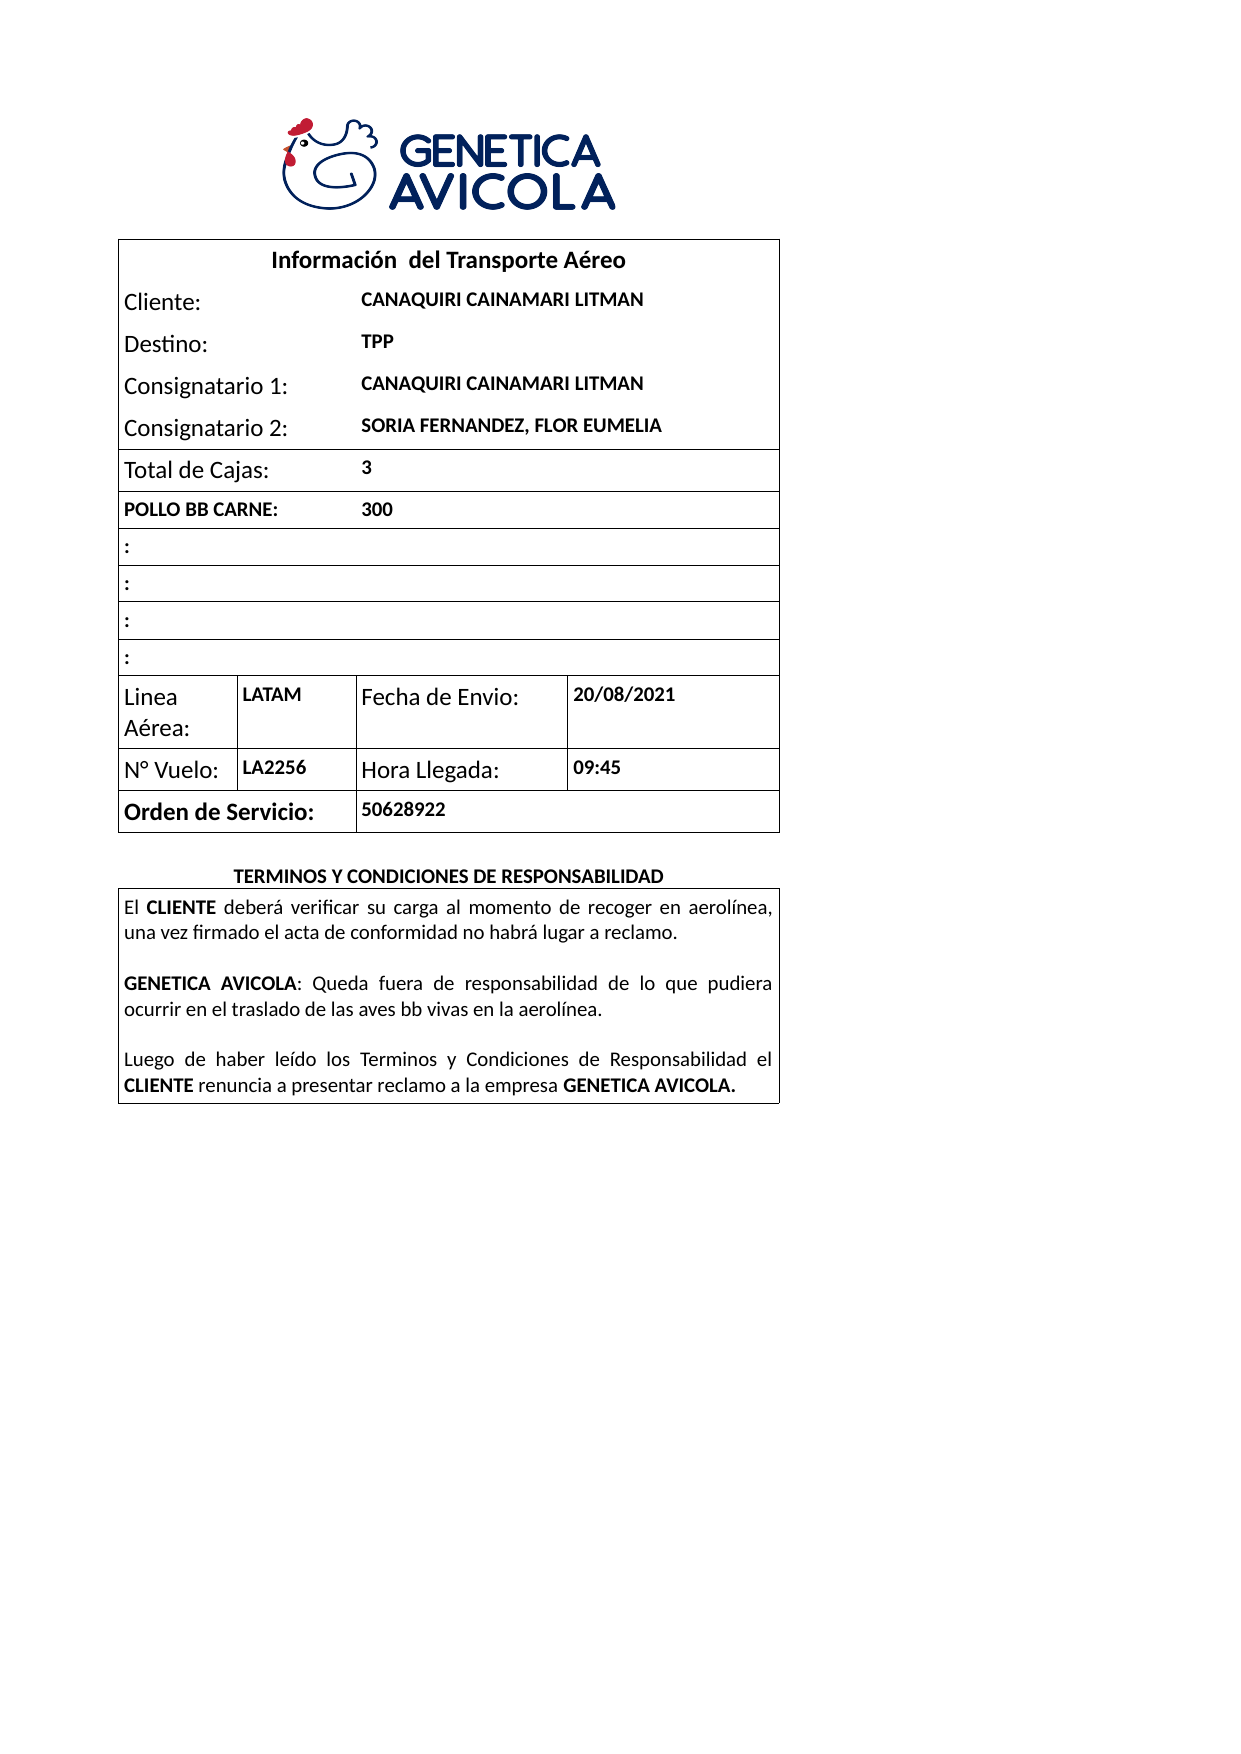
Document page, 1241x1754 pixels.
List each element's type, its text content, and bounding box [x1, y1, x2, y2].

table_header Información del Transporte Aéreo [119, 240, 779, 281]
table_cell 09:45 [568, 749, 779, 790]
table_cell SORIA FERNANDEZ, FLOR EUMELIA [356, 406, 779, 448]
table_cell POLLO BB CARNE: [119, 492, 356, 527]
table_cell CANAQUIRI CAINAMARI LITMAN [356, 281, 779, 322]
table_cell Consignatario 2: [119, 406, 356, 448]
table_cell 3 [356, 450, 779, 491]
table_cell TERMINOS Y CONDICIONES DE RESPONSABILIDAD [118, 833, 779, 888]
table_cell El CLIENTE deberá verificar su carga al momento de recoger en aerolínea, una vez firmado el acta de conformidad no habrá lugar a reclamo. GENETICA AVICOLA: Queda fuera de responsabilidad de lo que pudiera ocurrir en el traslado de las aves bb vivas en la aerolínea. Luego de haber leído los Terminos y Condiciones de Responsabilidad el CLIENTE renuncia a presentar reclamo a la empresa GENETICA AVICOLA. [119, 889, 779, 1103]
table_cell : [119, 529, 356, 564]
table_cell 50628922 [357, 791, 779, 832]
table_cell Total de Cajas: [119, 450, 356, 491]
table_cell 20/08/2021 [568, 676, 779, 748]
table_cell TPP [356, 323, 779, 364]
table_cell Destino: [119, 323, 356, 364]
table_cell CANAQUIRI CAINAMARI LITMAN [356, 365, 779, 406]
table_cell : [119, 640, 356, 675]
picture [282, 118, 616, 210]
table_cell [356, 529, 779, 564]
table_cell Cliente: [119, 281, 356, 322]
table_cell : [119, 566, 356, 601]
table_cell Hora Llegada: [357, 749, 567, 790]
table_cell 300 [356, 492, 779, 527]
table_cell N° Vuelo: [119, 749, 237, 790]
table_cell Fecha de Envio: [357, 676, 567, 748]
table_cell LATAM [238, 676, 356, 748]
table_cell [356, 640, 779, 675]
table_cell [356, 602, 779, 638]
table_cell Orden de Servicio: [119, 791, 356, 832]
table_cell Consignatario 1: [119, 365, 356, 406]
table_cell [356, 566, 779, 601]
table_cell : [119, 602, 356, 638]
table_cell LA2256 [238, 749, 356, 790]
table_cell Linea Aérea: [119, 676, 237, 748]
